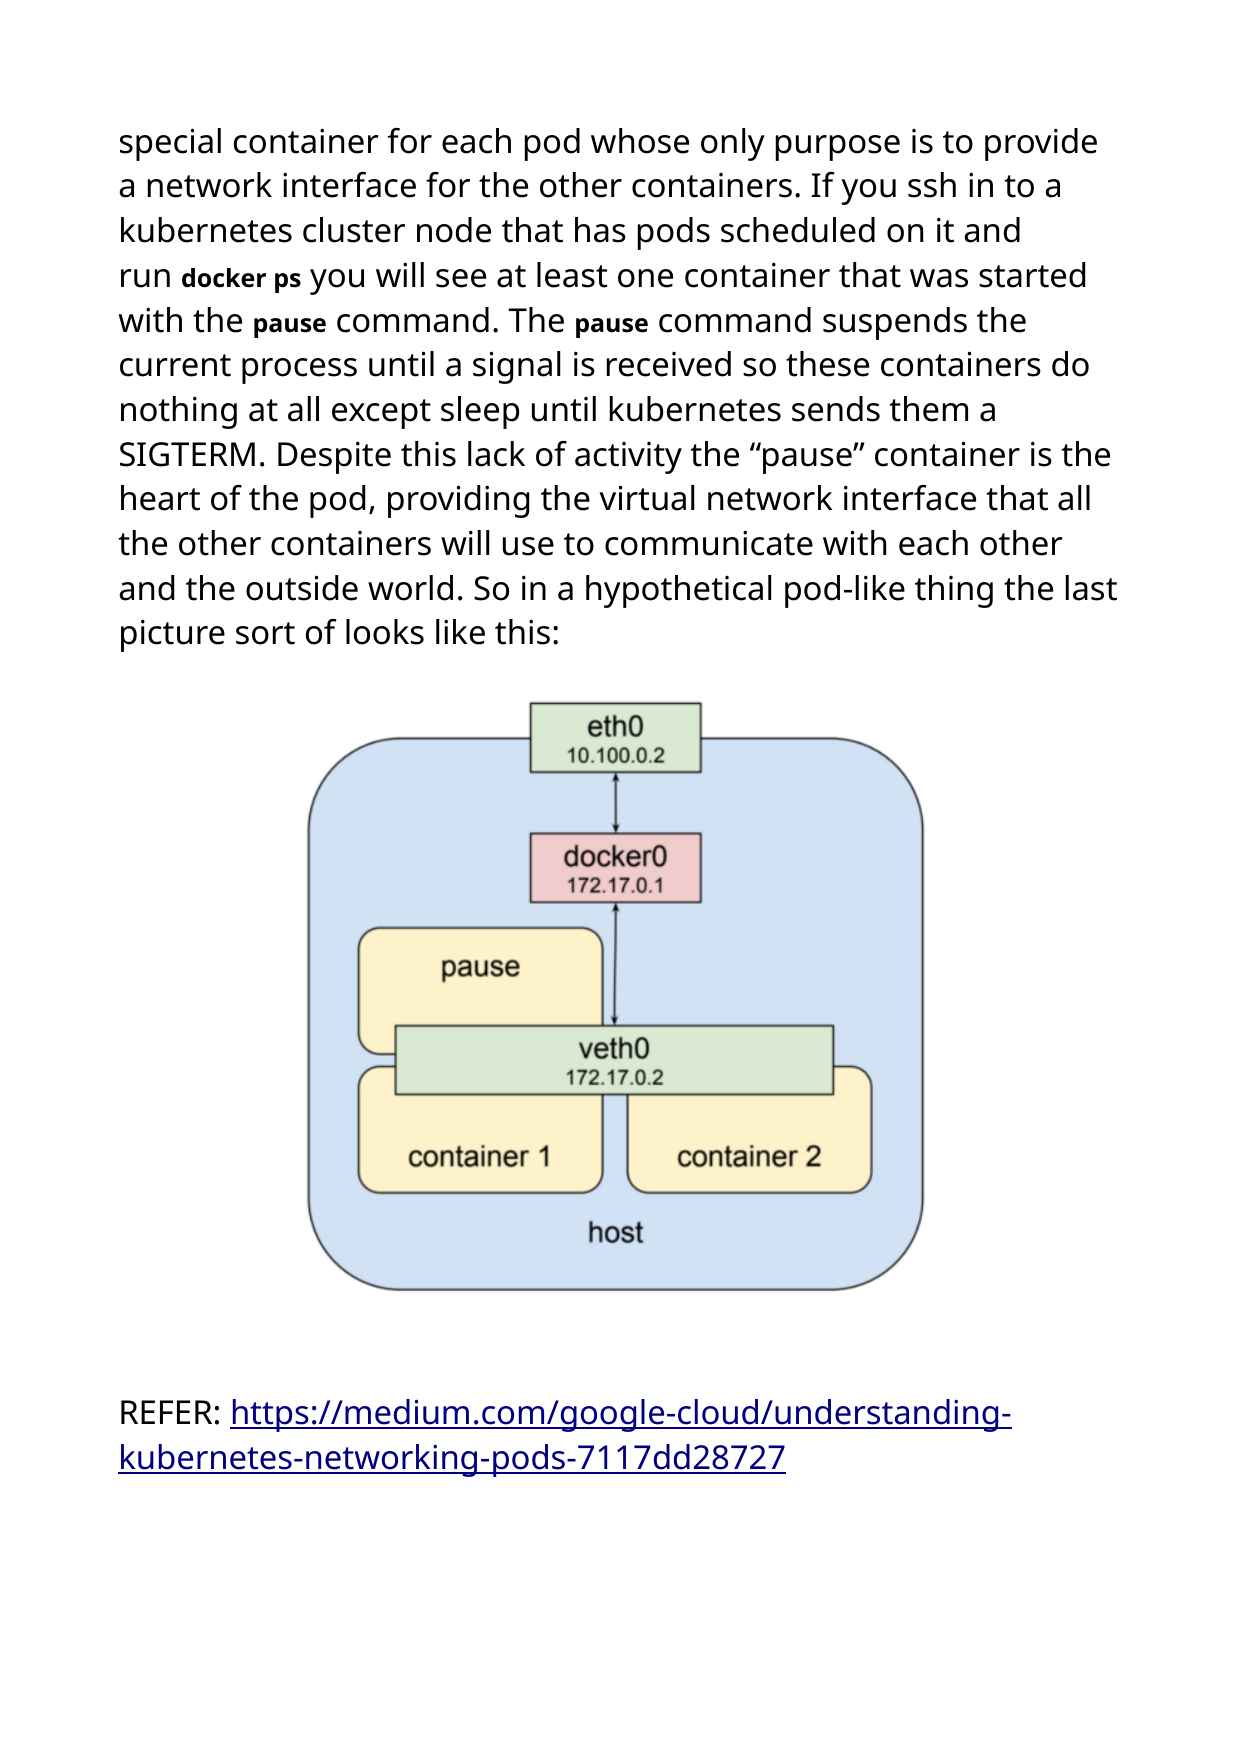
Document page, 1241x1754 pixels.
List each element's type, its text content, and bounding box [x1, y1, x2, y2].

picture [118, 654, 1123, 1345]
text special container for each pod whose only purpose is to provide a network interface for the other containers. If you ssh in to a kubernetes cluster node that has pods scheduled on it and run docker ps you will see at least one container that was started with the pause command. The pause command suspends the current process until a signal is received so these containers do nothing at all except sleep until kubernetes sends them a SIGTERM. Despite this lack of activity the “pause” container is the heart of the pod, providing the virtual network interface that all the other containers will use to communicate with each other and the outside world. So in a hypothetical pod-like thing the last picture sort of looks like this: [118, 118, 1122, 654]
text REFER: https://medium.com/google-cloud/understanding-kubernetes-networking-pods-7117dd28727 [118, 1389, 1122, 1479]
